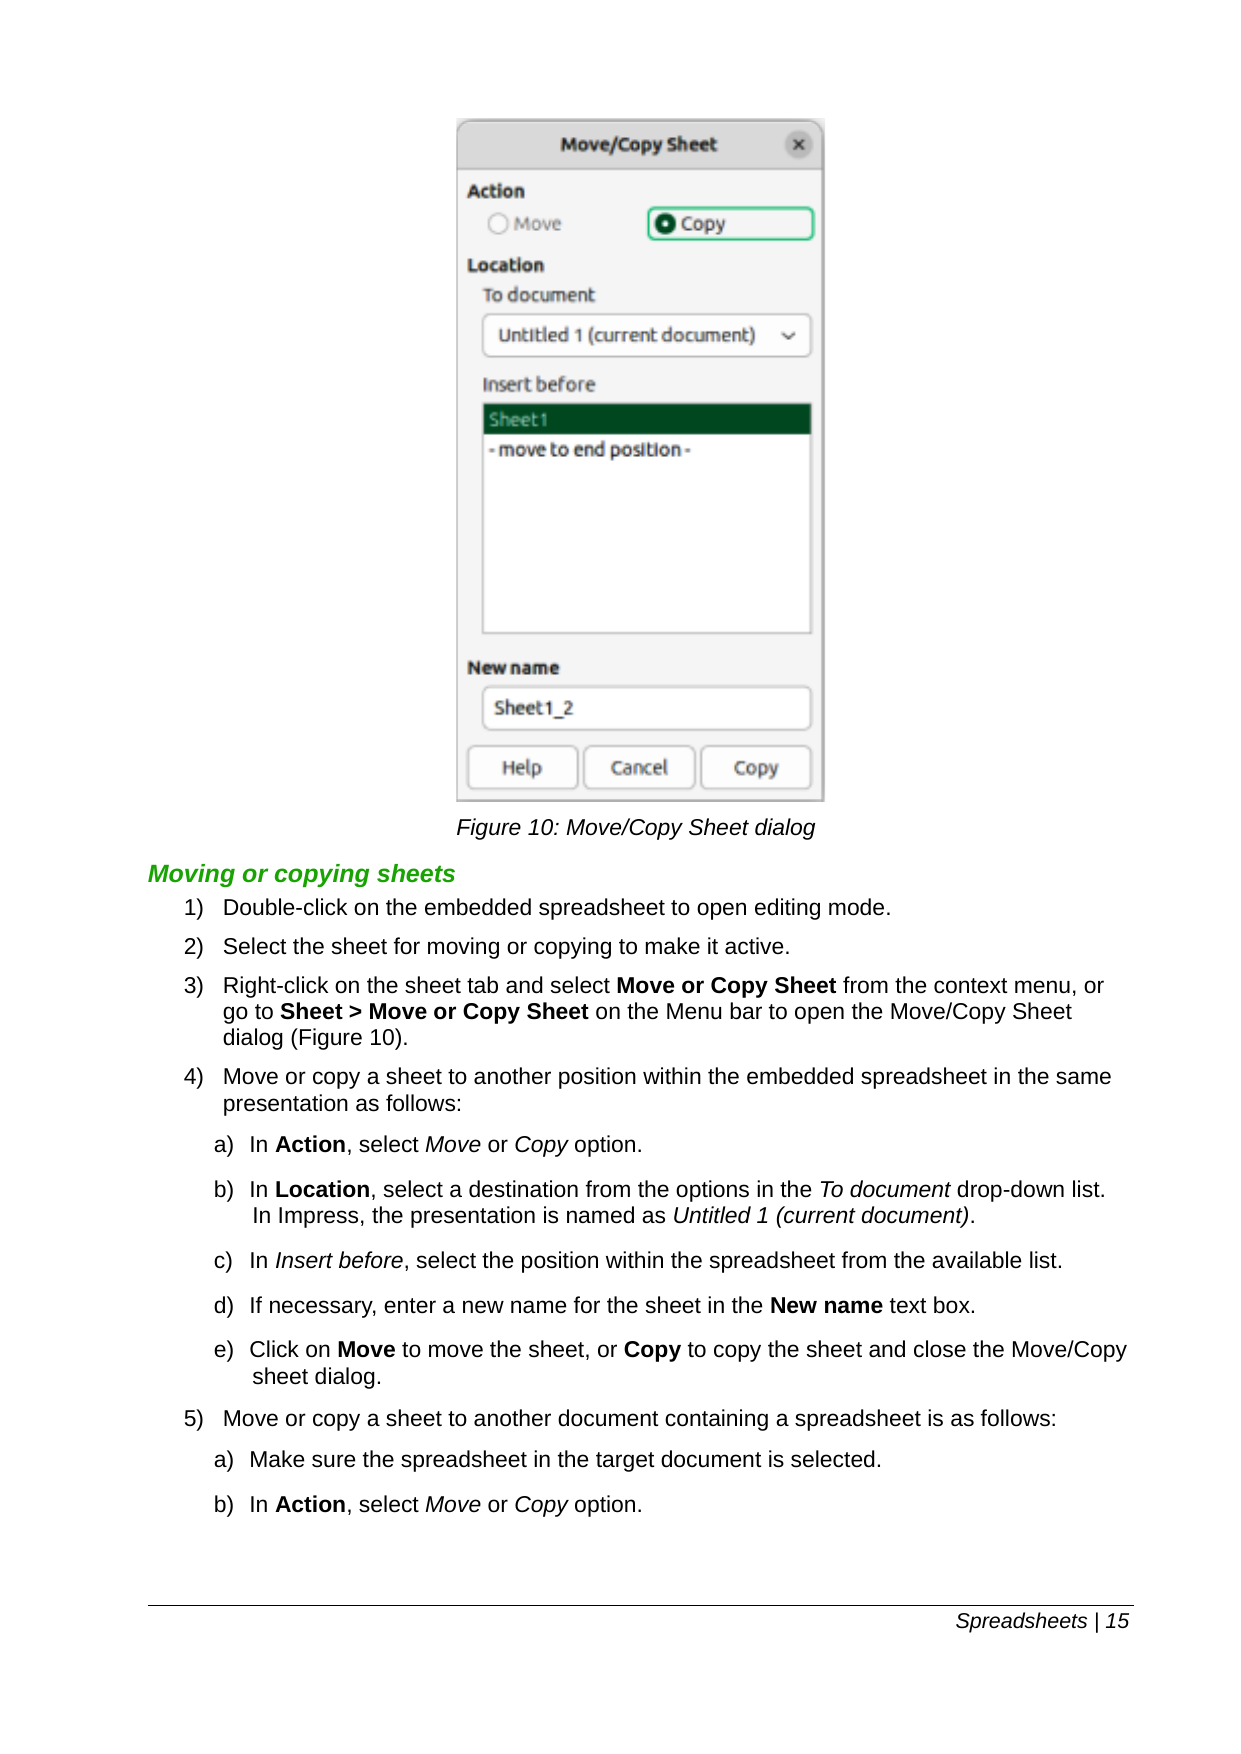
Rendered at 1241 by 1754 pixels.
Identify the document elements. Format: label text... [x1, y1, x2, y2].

picture [456, 118, 826, 802]
list Click on Move to move the sheet, or Copy to copy the sheet and close the Move/Copy sheet dialog. [211, 1333, 1134, 1392]
list If necessary, enter a new name for the sheet in the New name text box. [211, 1289, 1134, 1321]
list Right-click on the sheet tab and select Move or Copy Sheet from the context menu, or go to Sheet > Move or Copy Sheet on the Menu bar to open the Move/Copy Sheet dialog (Figure 10). [204, 972, 1134, 1051]
list In Action, select Move or Copy option. [211, 1488, 1134, 1520]
list In Location, select a destination from the options in the To document drop-down list. In Impress, the presentation is named as Untitled 1 (current document). [211, 1173, 1134, 1232]
list Move or copy a sheet to another position within the embedded spreadsheet in the same presentation as follows: [204, 1063, 1134, 1116]
list Move or copy a sheet to another document containing a spreadsheet is as follows: [204, 1404, 1134, 1431]
list In Insert before, select the position within the spreadsheet from the available list. [211, 1244, 1134, 1276]
list Make sure the spreadsheet in the target document is selected. [211, 1443, 1134, 1476]
subtitle Moving or copying sheets [148, 859, 1134, 888]
list Select the sheet for moving or copying to make it active. [204, 933, 1134, 959]
list In Action, select Move or Copy option. [211, 1128, 1134, 1161]
text Figure 10: Move/Copy Sheet dialog [456, 814, 825, 840]
list Double-click on the embedded spreadsheet to open editing mode. [204, 894, 1134, 920]
